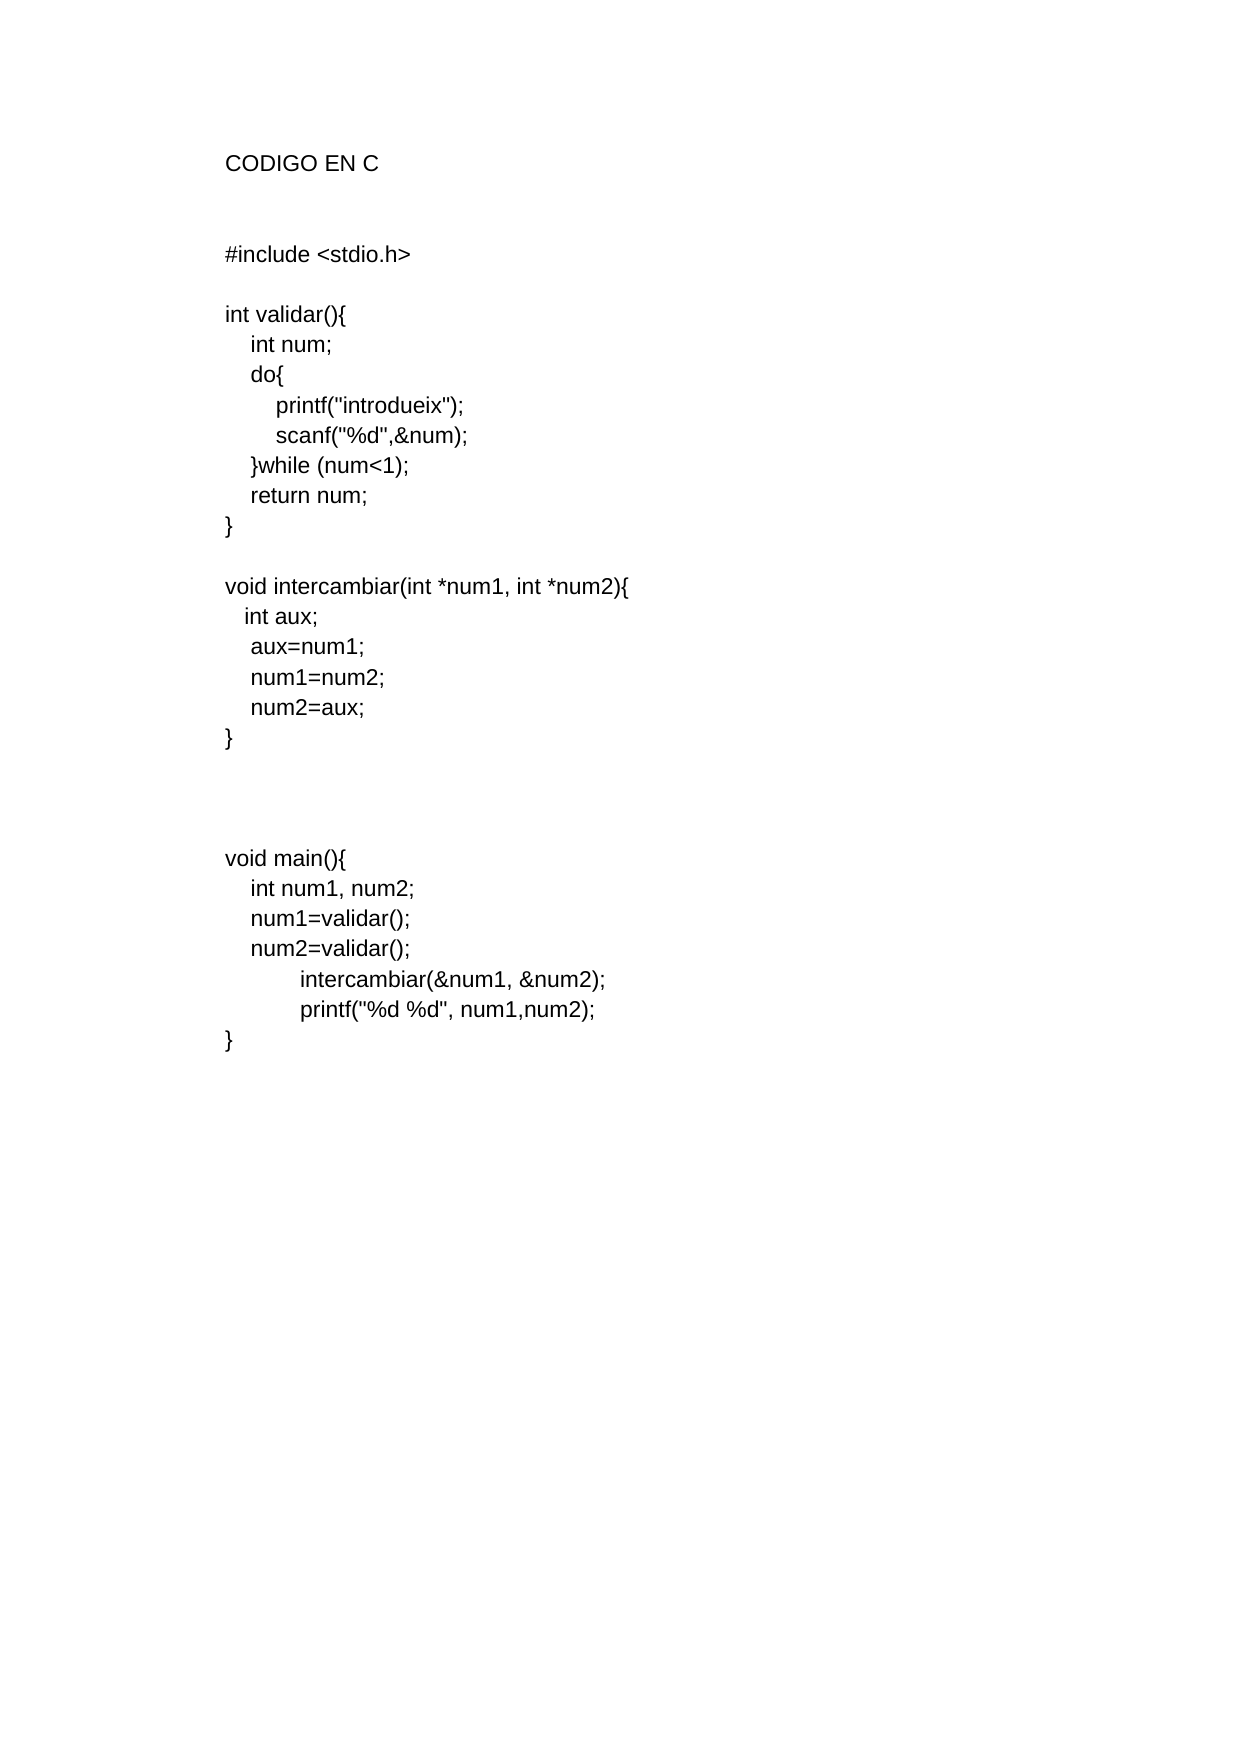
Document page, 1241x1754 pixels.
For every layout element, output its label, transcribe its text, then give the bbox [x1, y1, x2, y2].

text intercambiar(&num1, &num2); [150, 966, 1090, 992]
text num2=aux; [150, 694, 1090, 720]
text int num1, num2; [150, 875, 1090, 901]
text int aux; [150, 603, 1090, 629]
text int validar(){ [150, 301, 1090, 327]
text } [150, 512, 1090, 539]
text #include <stdio.h> [150, 241, 1090, 267]
text CODIGO EN C [150, 150, 1090, 176]
text void intercambiar(int *num1, int *num2){ [150, 573, 1090, 599]
text }while (num<1); [150, 452, 1090, 478]
text } [150, 1026, 1090, 1052]
text num1=validar(); [150, 905, 1090, 932]
text void main(){ [150, 845, 1090, 871]
text scanf("%d",&num); [150, 422, 1090, 448]
text do{ [150, 361, 1090, 388]
text num1=num2; [150, 663, 1090, 690]
text num2=validar(); [150, 935, 1090, 962]
text } [150, 724, 1090, 750]
text printf("%d %d", num1,num2); [150, 996, 1090, 1022]
text printf("introdueix"); [150, 392, 1090, 418]
text int num; [150, 331, 1090, 358]
text return num; [150, 482, 1090, 509]
text aux=num1; [150, 633, 1090, 660]
